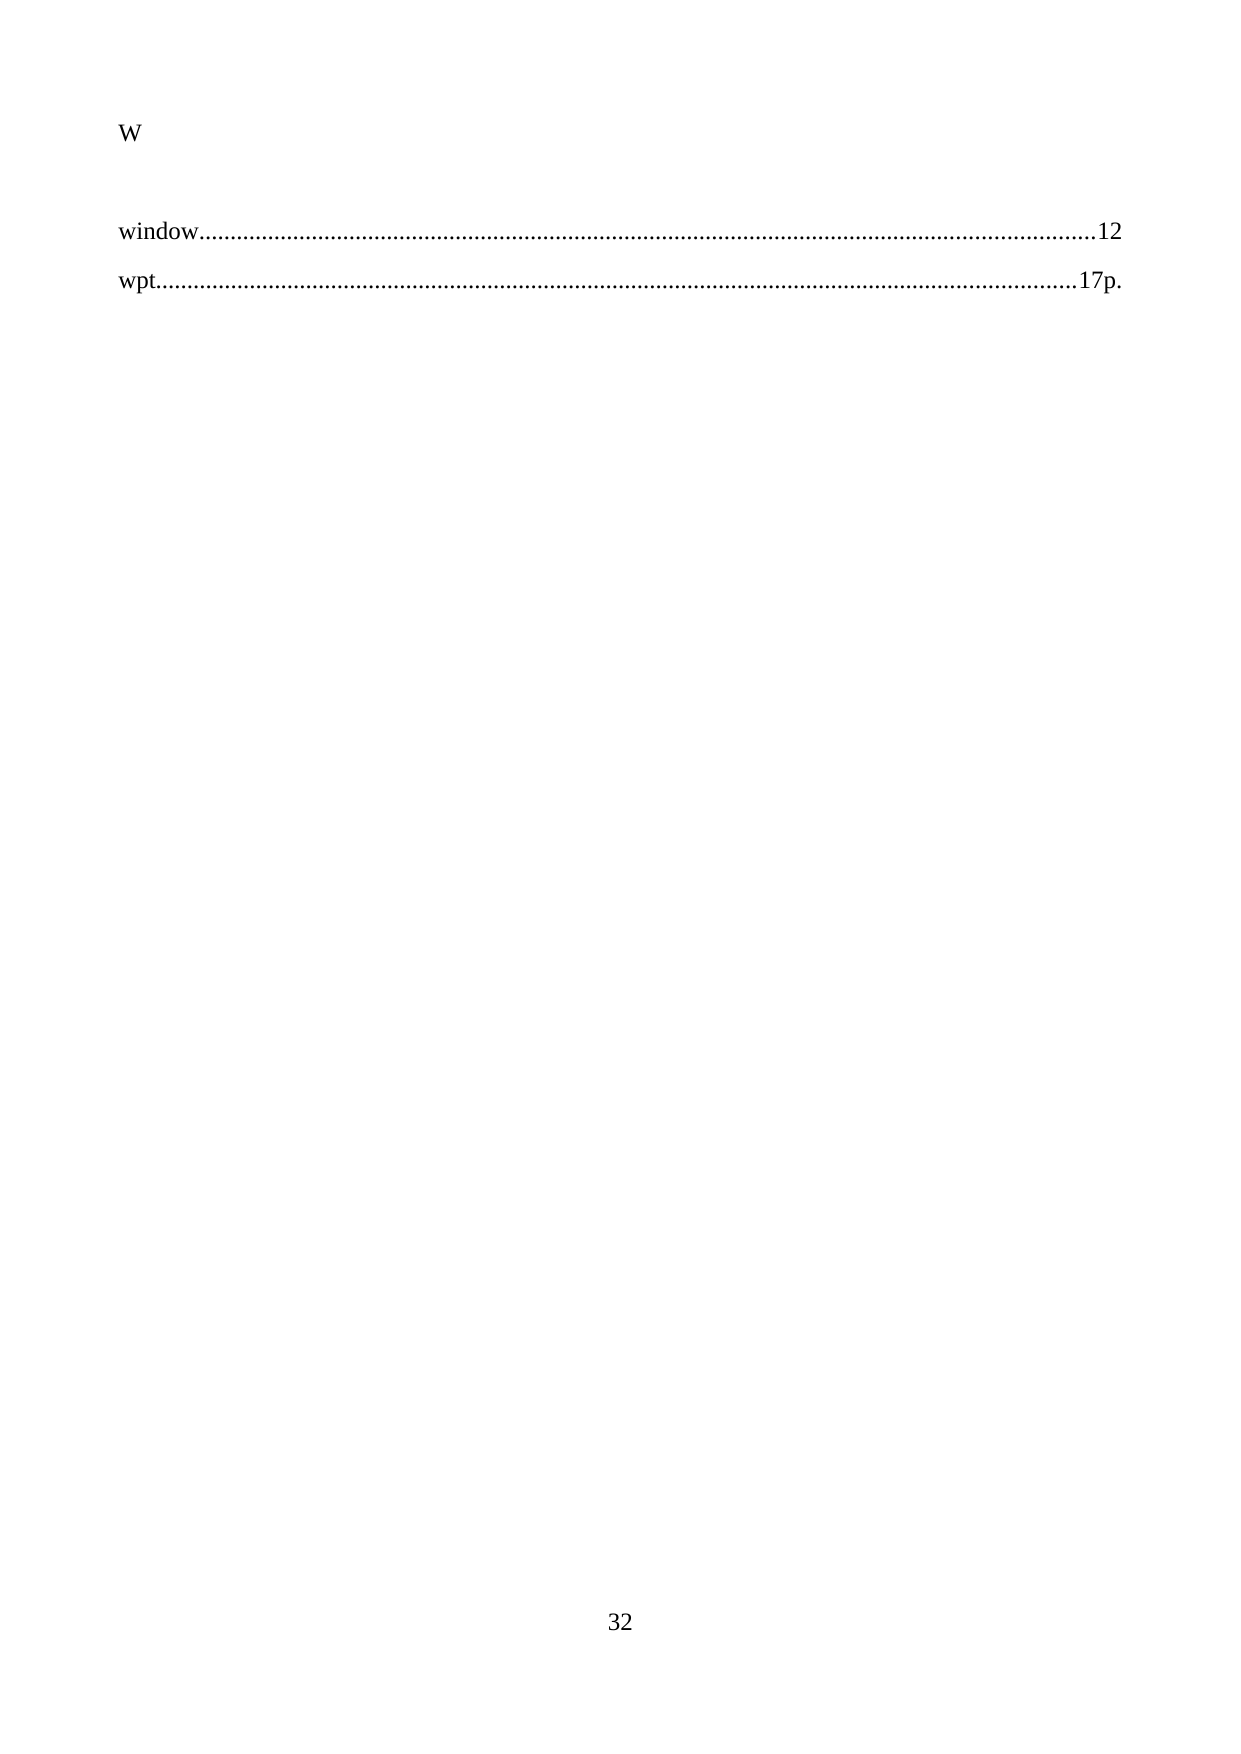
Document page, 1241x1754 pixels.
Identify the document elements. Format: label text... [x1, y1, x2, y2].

text W [118, 118, 1122, 147]
text wpt 17p. [118, 265, 1122, 294]
text window 12 [118, 216, 1122, 245]
